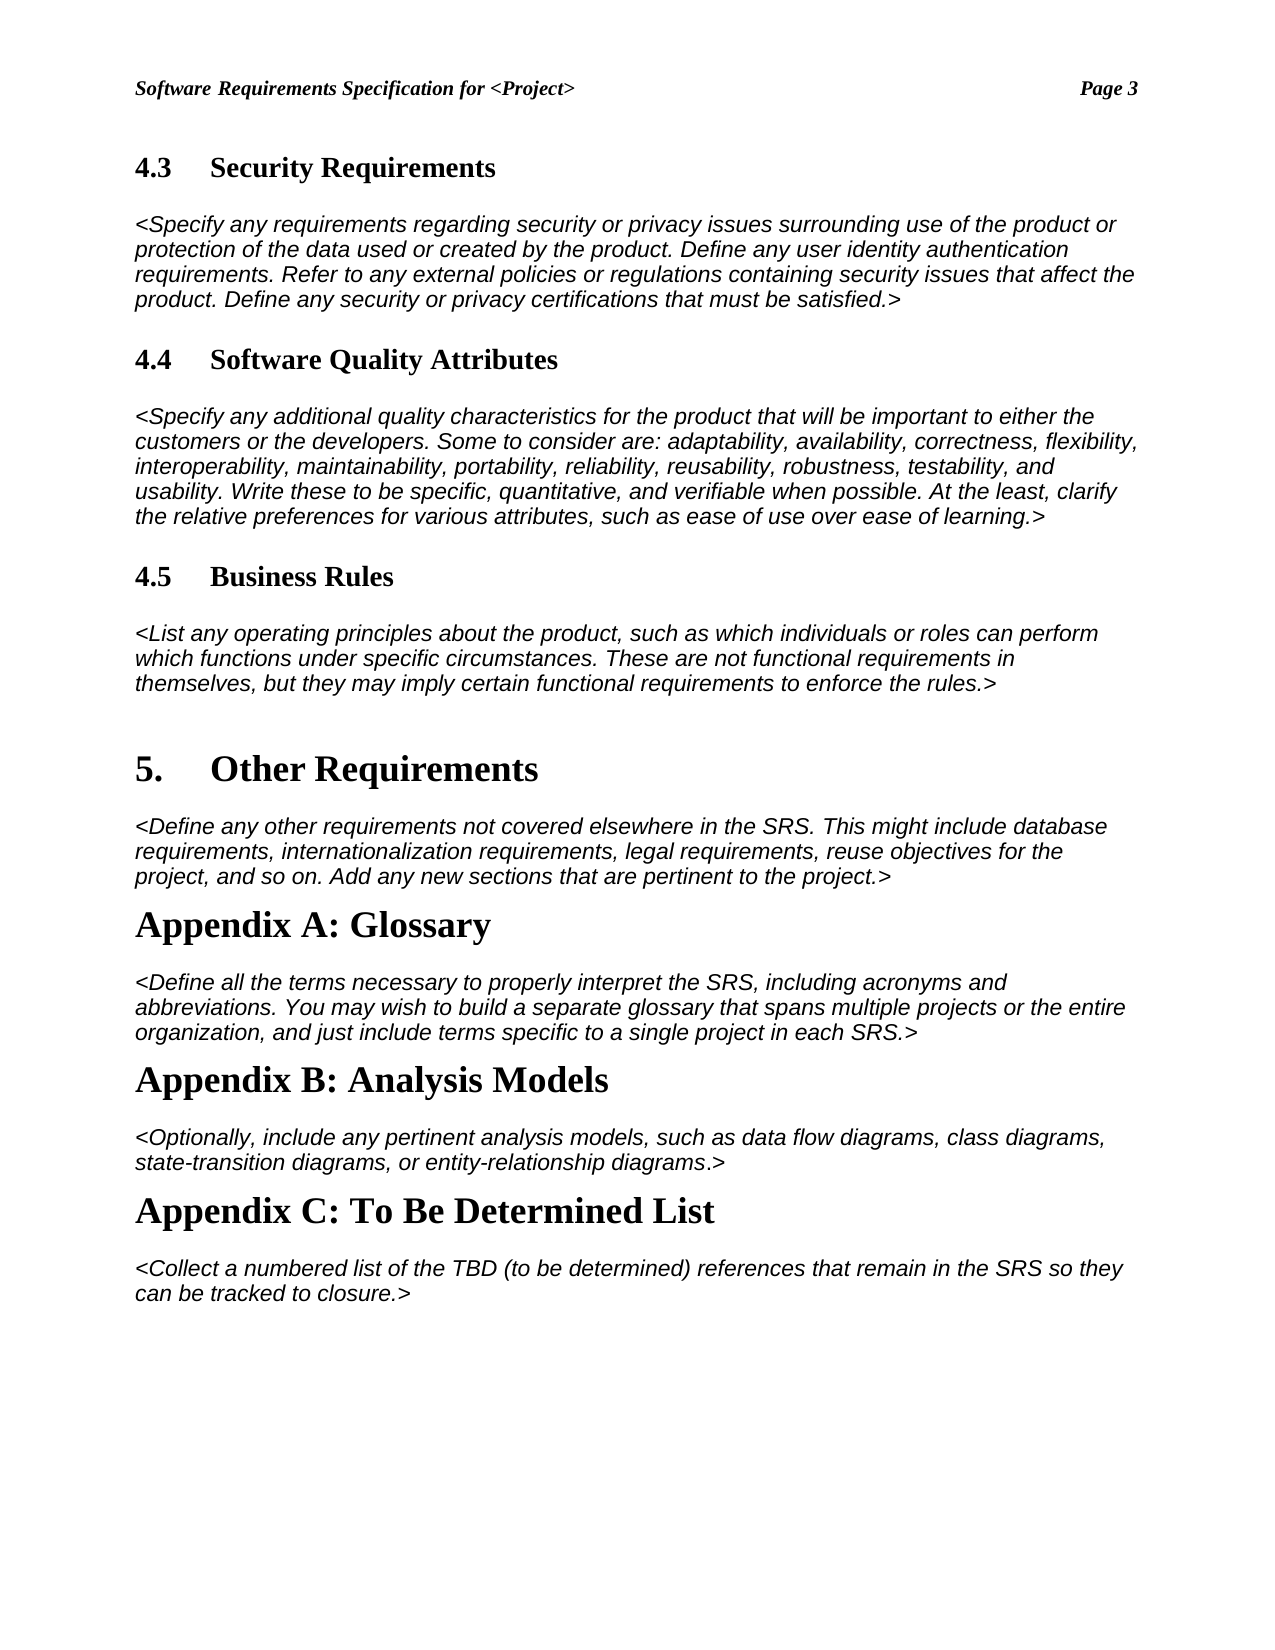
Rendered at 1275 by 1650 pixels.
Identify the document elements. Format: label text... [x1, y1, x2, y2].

text <Define all the terms necessary to properly interpret the SRS, including acronyms and abbreviations. You may wish to build a separate glossary that spans multiple projects or the entire organization, and just include terms specific to a single project in each SRS.> [135, 970, 1140, 1045]
subtitle Business Rules [135, 559, 1140, 592]
text <Specify any requirements regarding security or privacy issues surrounding use of the product or protection of the data used or created by the product. Define any user identity authentication requirements. Refer to any external policies or regulations containing security issues that affect the product. Define any security or privacy certifications that must be satisfied.> [135, 213, 1140, 313]
text <List any operating principles about the product, such as which individuals or roles can perform which functions under specific circumstances. These are not functional requirements in themselves, but they may imply certain functional requirements to enforce the rules.> [135, 621, 1140, 696]
text <Specify any additional quality characteristics for the product that will be important to either the customers or the developers. Some to consider are: adaptability, availability, correctness, flexibility, interoperability, maintainability, portability, reliability, reusability, robustness, testability, and usability. Write these to be specific, quantitative, and verifiable when possible. At the least, clarify the relative preferences for various attributes, such as ease of use over ease of learning.> [135, 404, 1140, 529]
text Appendix B: Analysis Models [135, 1058, 1140, 1101]
text Appendix A: Glossary [135, 902, 1140, 945]
subtitle Software Quality Attributes [135, 342, 1140, 375]
text <Define any other requirements not covered elsewhere in the SRS. This might include database requirements, internationalization requirements, legal requirements, reuse objectives for the project, and so on. Add any new sections that are pertinent to the project.> [135, 814, 1140, 889]
text Appendix C: To Be Determined List [135, 1188, 1140, 1231]
subtitle Security Requirements [135, 150, 1140, 183]
subtitle Other Requirements [135, 746, 1140, 789]
text <Optionally, include any pertinent analysis models, such as data flow diagrams, class diagrams, state-transition diagrams, or entity-relationship diagrams.> [135, 1126, 1140, 1176]
text <Collect a numbered list of the TBD (to be determined) references that remain in the SRS so they can be tracked to closure.> [135, 1256, 1140, 1306]
